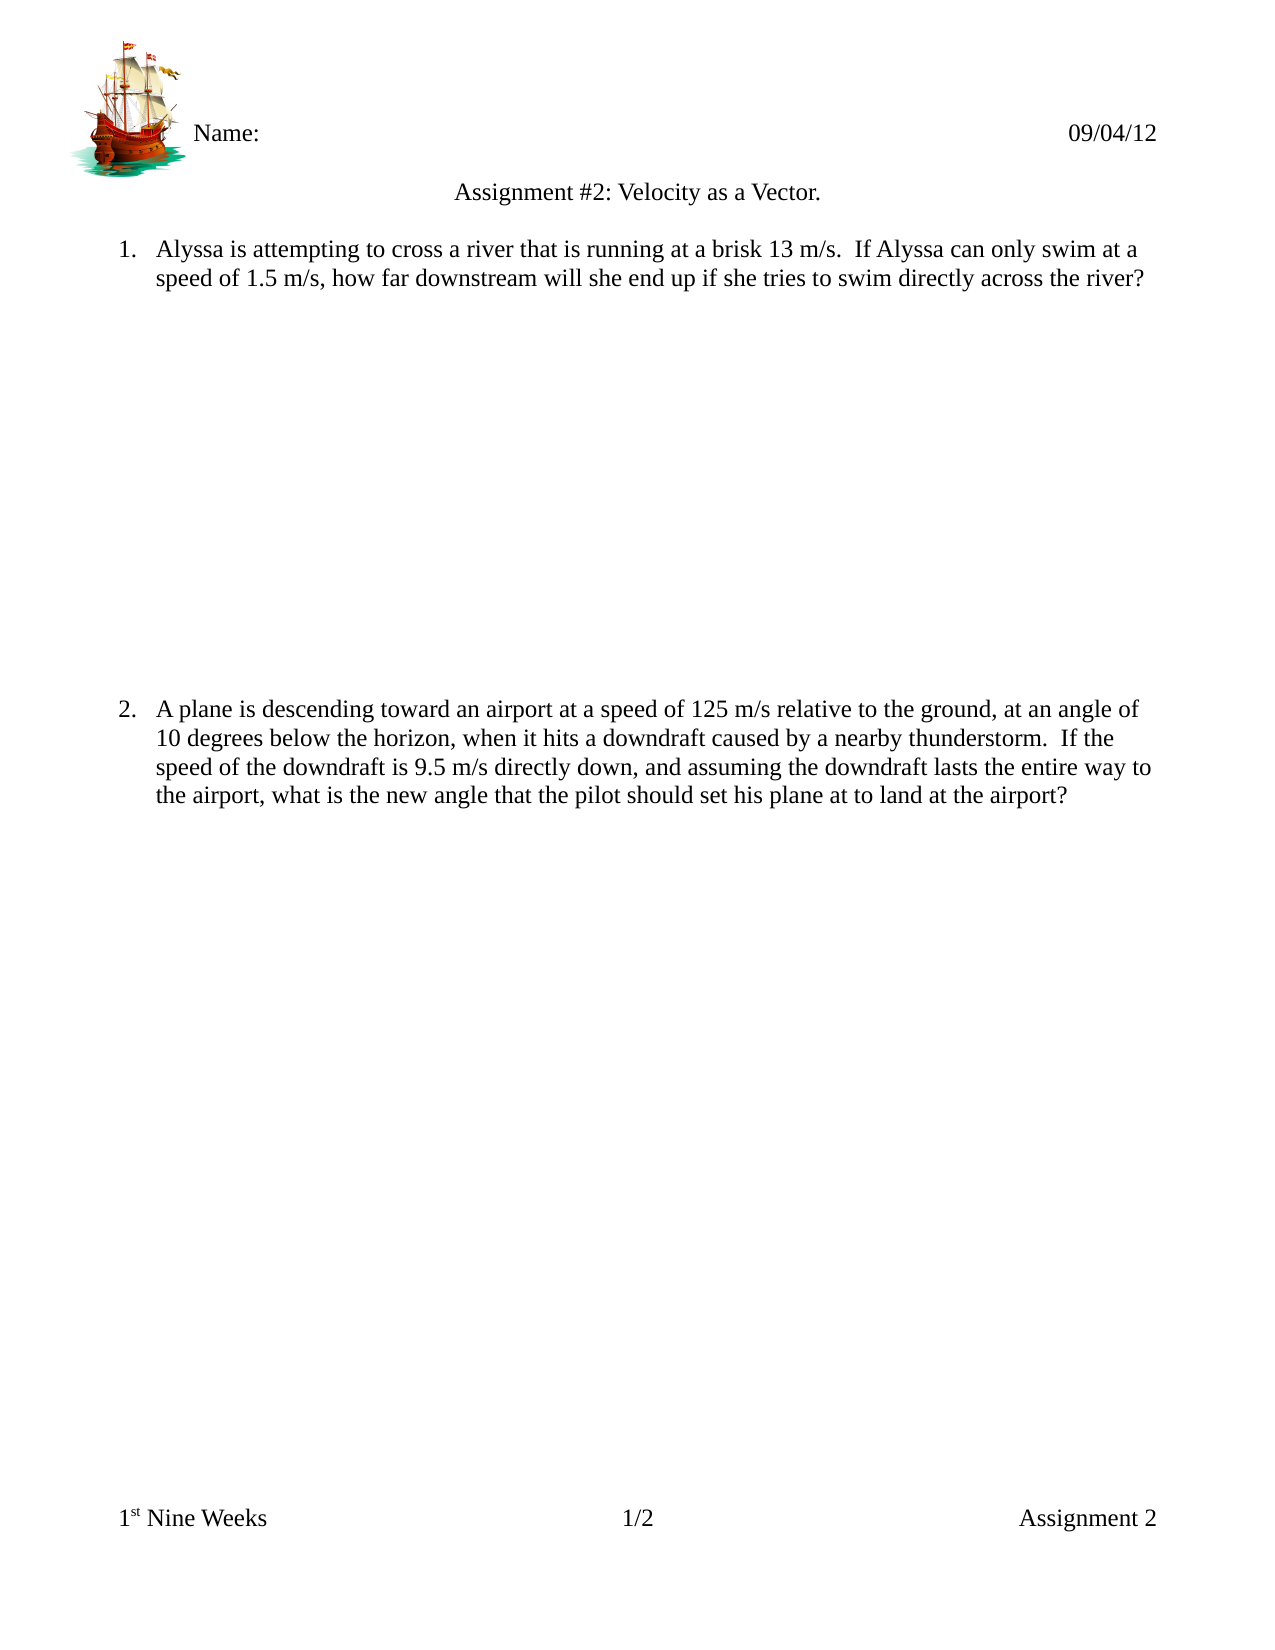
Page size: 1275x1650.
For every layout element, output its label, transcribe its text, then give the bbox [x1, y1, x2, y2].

list Alyssa is attempting to cross a river that is running at a brisk 13 m/s. If Alyssa can only swim at a speed of 1.5 m/s, how far downstream will she end up if she tries to swim directly across the river? [118, 234, 1157, 292]
list A plane is descending toward an airport at a speed of 125 m/s relative to the ground, at an angle of 10 degrees below the horizon, when it hits a downdraft caused by a nearby thunderstorm. If the speed of the downdraft is 9.5 m/s directly down, and assuming the downdraft lasts the entire way to the airport, what is the new angle that the pilot should set his plane at to land at the airport? [118, 694, 1157, 809]
text Assignment #2: Velocity as a Vector. [118, 176, 1157, 205]
picture [68, 41, 186, 177]
